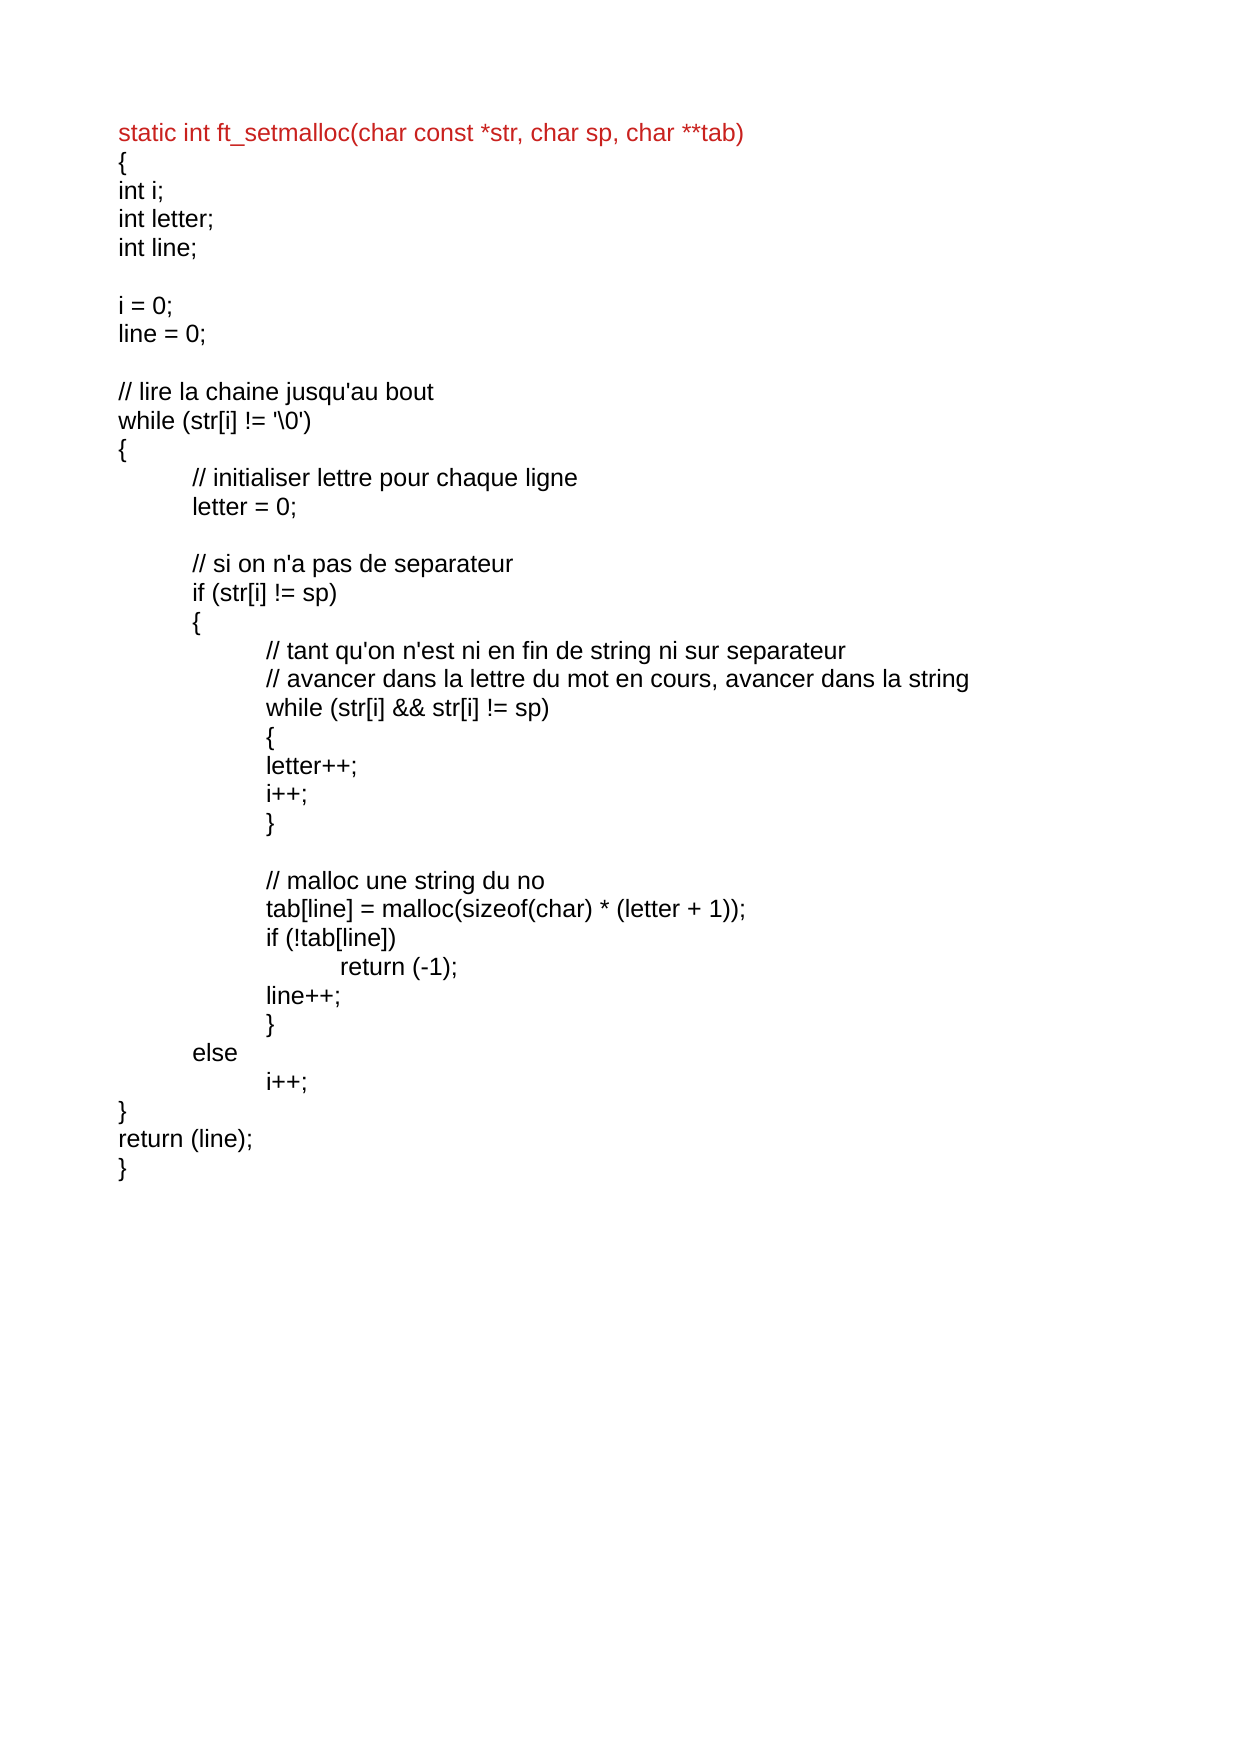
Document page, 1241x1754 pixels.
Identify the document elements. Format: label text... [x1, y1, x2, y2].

text // initialiser lettre pour chaque ligne [118, 463, 1122, 492]
text { [118, 434, 1122, 463]
text return (line); [118, 1124, 1122, 1153]
text static int ft_setmalloc(char const *str, char sp, char **tab) [118, 118, 1122, 147]
text while (str[i] != '\0') [118, 406, 1122, 434]
text i++; [118, 779, 1122, 808]
text { [118, 722, 1122, 751]
text i++; [118, 1067, 1122, 1096]
text // lire la chaine jusqu'au bout [118, 377, 1122, 406]
text { [118, 147, 1122, 176]
text while (str[i] && str[i] != sp) [118, 693, 1122, 722]
text int i; [118, 176, 1122, 204]
text return (-1); [118, 952, 1122, 981]
text // tant qu'on n'est ni en fin de string ni sur separateur [118, 636, 1122, 664]
text { [118, 607, 1122, 636]
text // malloc une string du no [118, 866, 1122, 894]
text } [118, 1153, 1122, 1182]
text letter++; [118, 751, 1122, 779]
text tab[line] = malloc(sizeof(char) * (letter + 1)); [118, 894, 1122, 923]
text // si on n'a pas de separateur [118, 549, 1122, 578]
text if (!tab[line]) [118, 923, 1122, 952]
text int letter; [118, 204, 1122, 233]
text int line; [118, 233, 1122, 262]
text else [118, 1038, 1122, 1067]
text line++; [118, 981, 1122, 1009]
text } [118, 808, 1122, 837]
text letter = 0; [118, 492, 1122, 521]
text i = 0; [118, 291, 1122, 319]
text } [118, 1009, 1122, 1038]
text line = 0; [118, 319, 1122, 348]
text } [118, 1096, 1122, 1124]
text // avancer dans la lettre du mot en cours, avancer dans la string [118, 664, 1122, 693]
text if (str[i] != sp) [118, 578, 1122, 607]
